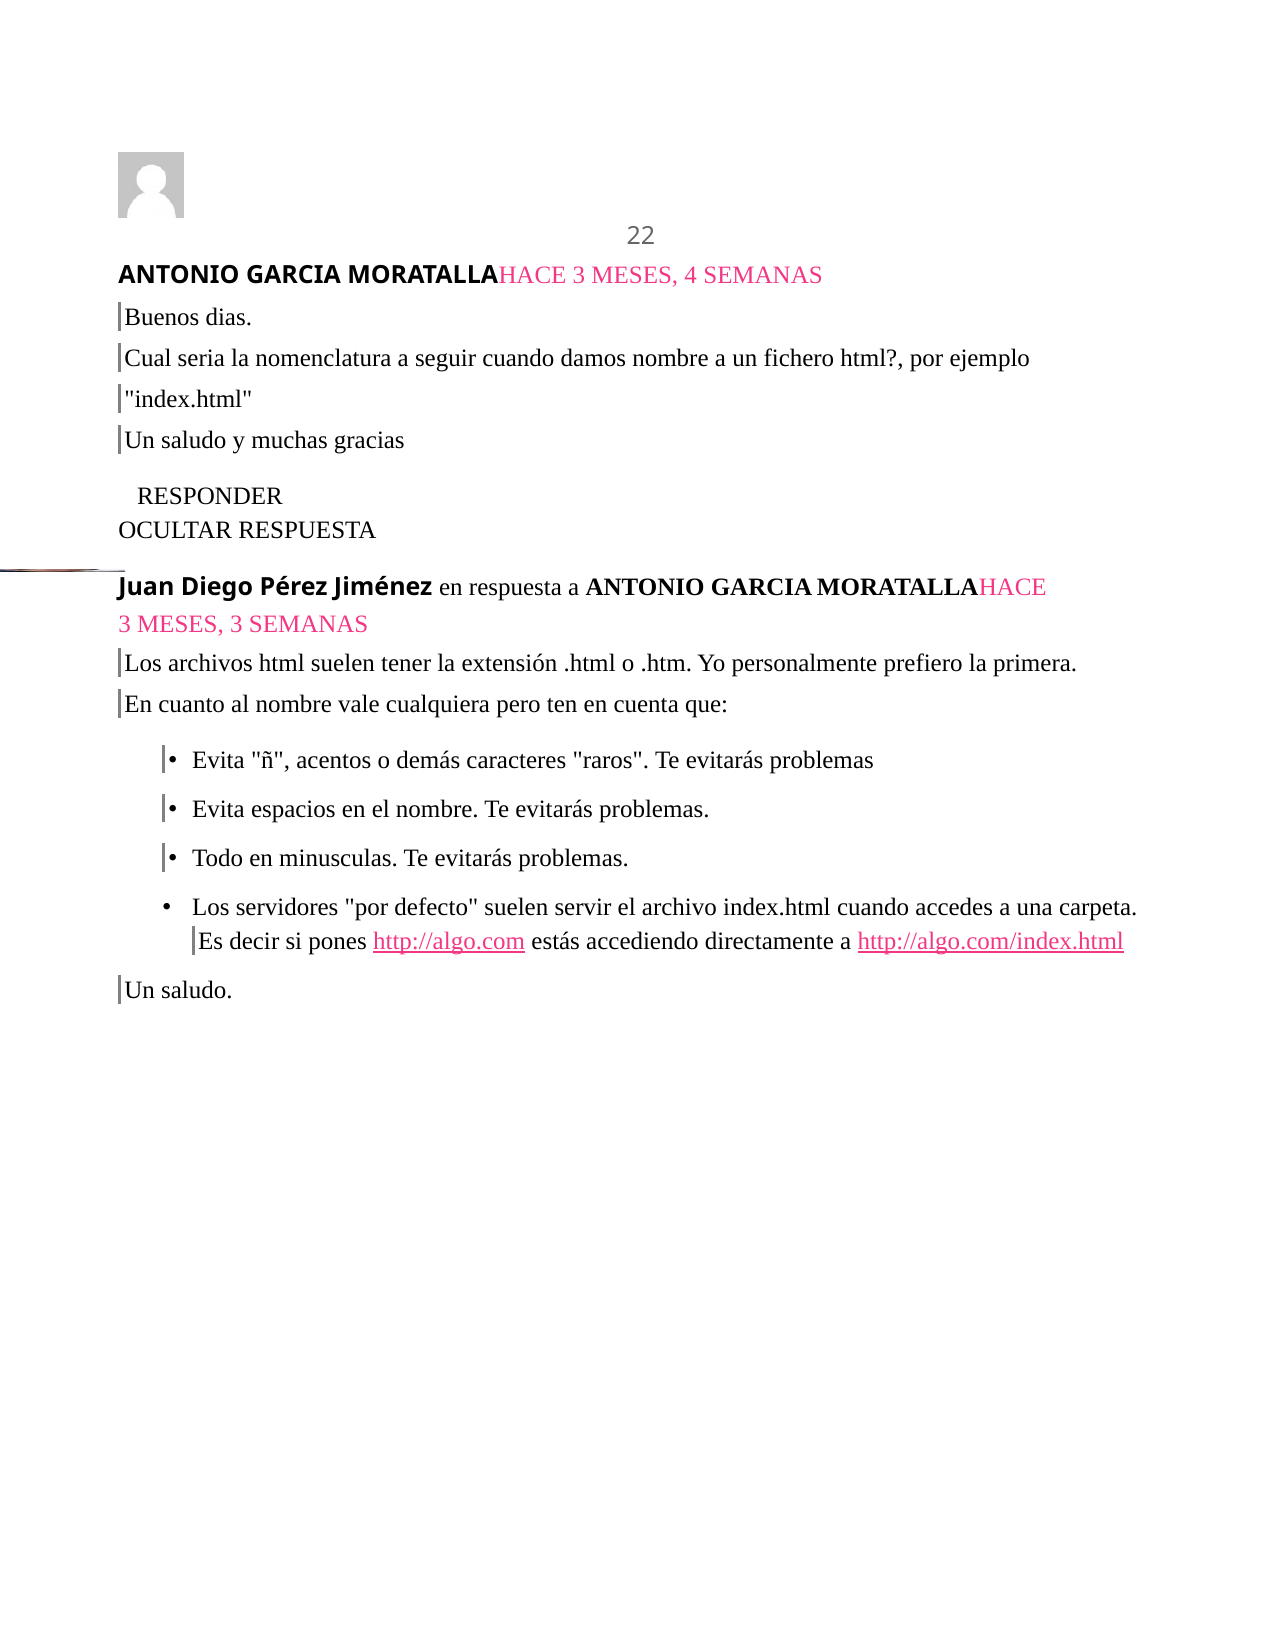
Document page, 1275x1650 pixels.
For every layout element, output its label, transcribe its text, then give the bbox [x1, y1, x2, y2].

list Evita "ñ", acentos o demás caracteres "raros". Te evitarás problemas [165, 745, 1157, 773]
text OCULTAR RESPUESTA [118, 515, 1157, 544]
text Buenos dias. Cual seria la nomenclatura a seguir cuando damos nombre a un fichero html?, por ejemplo "index.html" Un saludo y muchas gracias [118, 302, 1157, 454]
text 22 [118, 218, 1157, 252]
list Todo en minusculas. Te evitarás problemas. [165, 843, 1157, 872]
list Los servidores "por defecto" suelen servir el archivo index.html cuando accedes a una carpeta. Es decir si pones http://algo.com estás accediendo directamente a http://algo.com/index.html [162, 892, 1157, 955]
picture [118, 152, 184, 218]
text RESPONDER [118, 481, 1157, 509]
text Un saludo. [121, 975, 1157, 1004]
text ANTONIO GARCIA MORATALLAHACE 3 MESES, 4 SEMANAS [118, 257, 1157, 291]
text Los archivos html suelen tener la extensión .html o .htm. Yo personalmente prefiero la primera. En cuanto al nombre vale cualquiera pero ten en cuenta que: [118, 648, 1157, 718]
list Evita espacios en el nombre. Te evitarás problemas. [165, 794, 1157, 822]
text Juan Diego Pérez Jiménez en respuesta a ANTONIO GARCIA MORATALLAHACE 3 MESES, 3 SEMANAS [118, 569, 1157, 638]
